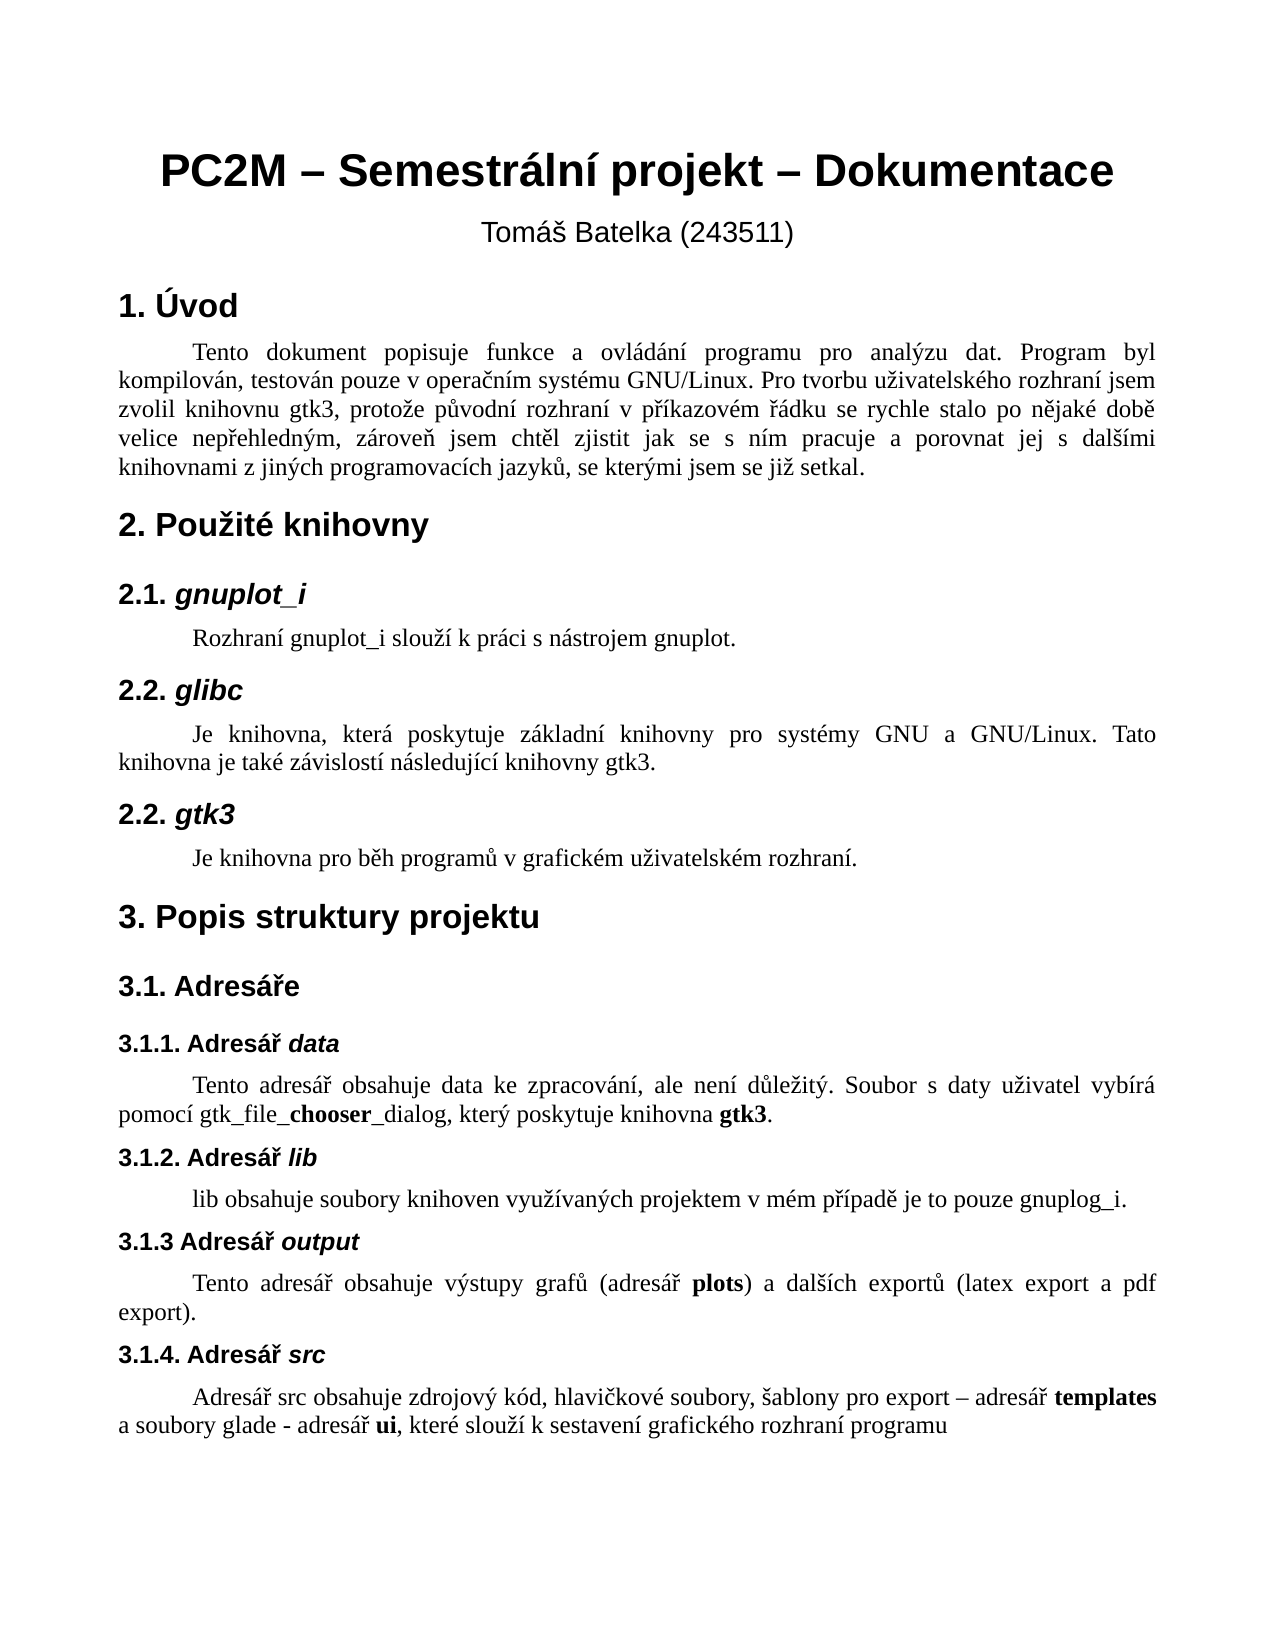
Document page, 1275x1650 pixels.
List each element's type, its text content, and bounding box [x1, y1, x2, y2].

subtitle 2.2. glibc [118, 673, 1157, 706]
subtitle 3.1.2. Adresář lib [118, 1143, 1157, 1171]
text Je knihovna pro běh programů v grafickém uživatelském rozhraní. [118, 843, 1157, 872]
text Tento adresář obsahuje výstupy grafů (adresář plots) a dalších exportů (latex export a pdf export). [118, 1268, 1157, 1326]
text Tento adresář obsahuje data ke zpracování, ale není důležitý. Soubor s daty uživatel vybírá pomocí gtk_file_chooser_dialog, který poskytuje knihovna gtk3. [118, 1071, 1157, 1128]
text Adresář src obsahuje zdrojový kód, hlavičkové soubory, šablony pro export – adresář templates a soubory glade - adresář ui, které slouží k sestavení grafického rozhraní programu [118, 1382, 1157, 1439]
text lib obsahuje soubory knihoven využívaných projektem v mém případě je to pouze gnuplog_i. [118, 1184, 1157, 1213]
subtitle 2.2. gtk3 [118, 797, 1157, 831]
subtitle 3. Popis struktury projektu [118, 897, 1157, 935]
text Rozhraní gnuplot_i slouží k práci s nástrojem gnuplot. [118, 623, 1157, 652]
subtitle 1. Úvod [118, 286, 1157, 324]
text Je knihovna, která poskytuje základní knihovny pro systémy GNU a GNU/Linux. Tato knihovna je také závislostí následující knihovny gtk3. [118, 719, 1157, 776]
subtitle 3.1.3 Adresář output [118, 1227, 1157, 1256]
title PC2M – Semestrální projekt – Dokumentace [118, 143, 1157, 196]
subtitle 2.1. gnuplot_i [118, 577, 1157, 611]
subtitle 3.1.4. Adresář src [118, 1341, 1157, 1369]
text Tento dokument popisuje funkce a ovládání programu pro analýzu dat. Program byl kompilován, testován pouze v operačním systému GNU/Linux. Pro tvorbu uživatelského rozhraní jsem zvolil knihovnu gtk3, protože původní rozhraní v příkazovém řádku se rychle stalo po nějaké době velice nepřehledným, zároveň jsem chtěl zjistit jak se s ním pracuje a porovnat jej s dalšími knihovnami z jiných programovacích jazyků, se kterými jsem se již setkal. [118, 337, 1157, 480]
subtitle 3.1.1. Adresář data [118, 1029, 1157, 1058]
subtitle 2. Použité knihovny [118, 505, 1157, 544]
subtitle Tomáš Batelka (243511) [118, 214, 1157, 248]
subtitle 3.1. Adresáře [118, 969, 1157, 1002]
